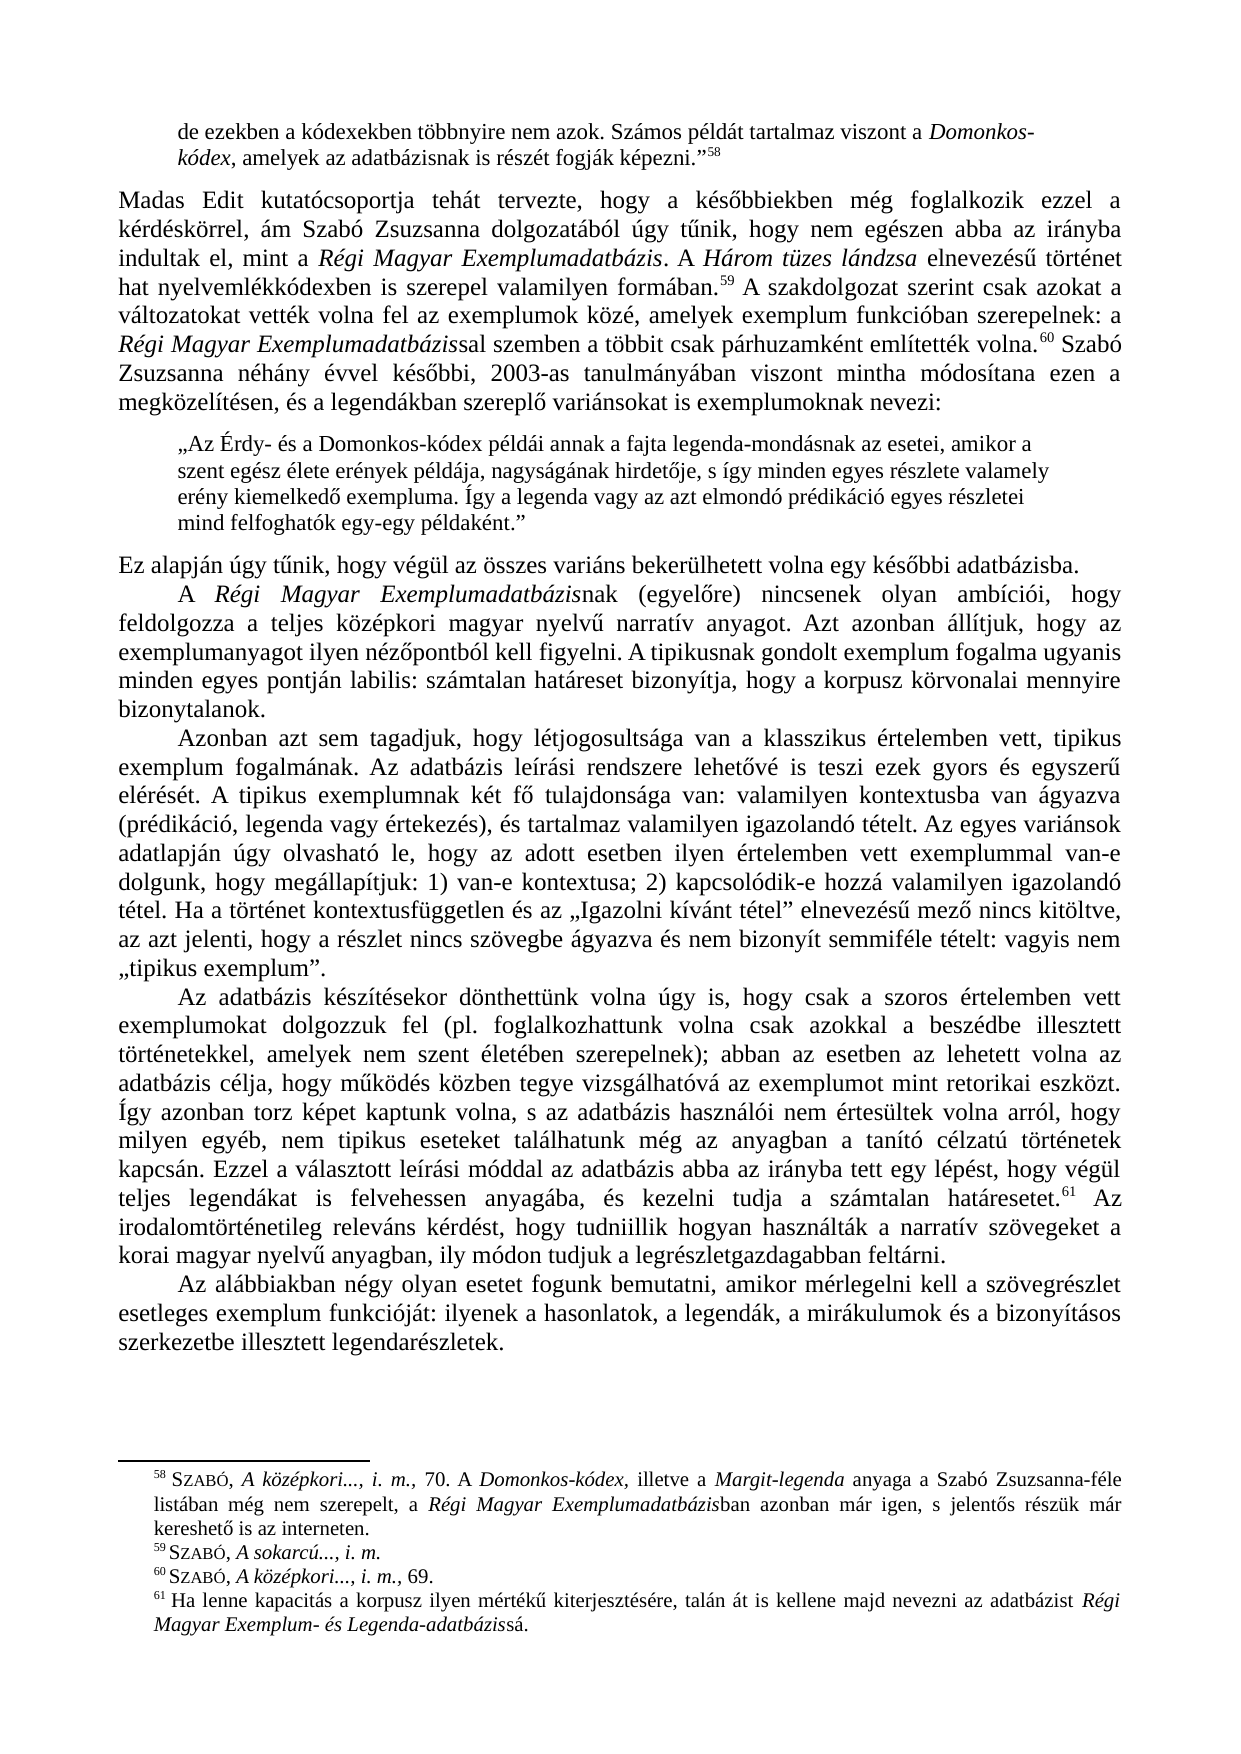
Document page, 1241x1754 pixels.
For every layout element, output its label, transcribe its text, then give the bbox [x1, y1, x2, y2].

text Ha lenne kapacitás a korpusz ilyen mértékű kiterjesztésére, talán át is kellene majd nevezni az adatbázist Régi Magyar Exemplum- és Legenda-adatbázissá. [153, 1588, 1122, 1636]
text Az adatbázis készítésekor dönthettünk volna úgy is, hogy csak a szoros értelemben vett exemplumokat dolgozzuk fel (pl. foglalkozhattunk volna csak azokkal a beszédbe illesztett történetekkel, amelyek nem szent életében szerepelnek); abban az esetben az lehetett volna az adatbázis célja, hogy működés közben tegye vizsgálhatóvá az exemplumot mint retorikai eszközt. Így azonban torz képet kaptunk volna, s az adatbázis használói nem értesültek volna arról, hogy milyen egyéb, nem tipikus eseteket találhatunk még az anyagban a tanító célzatú történetek kapcsán. Ezzel a választott leírási móddal az adatbázis abba az irányba tett egy lépést, hogy végül teljes legendákat is felvehessen anyagába, és kezelni tudja a számtalan határesetet. Az irodalomtörténetileg releváns kérdést, hogy tudniillik hogyan használták a narratív szövegeket a korai magyar nyelvű anyagban, ily módon tudjuk a legrészletgazdagabban feltárni. [118, 982, 1122, 1269]
text de ezekben a kódexekben többnyire nem azok. Számos példát tartalmaz viszont a Domonkos-kódex, amelyek az adatbázisnak is részét fogják képezni.” [177, 118, 1063, 171]
text „Az Érdy- és a Domonkos-kódex példái annak a fajta legenda-mondásnak az esetei, amikor a szent egész élete erények példája, nagyságának hirdetője, s így minden egyes részlete valamely erény kiemelkedő exempluma. Így a legenda vagy az azt elmondó prédikáció egyes részletei mind felfoghatók egy-egy példaként.” [177, 430, 1063, 536]
text Azonban azt sem tagadjuk, hogy létjogosultsága van a klasszikus értelemben vett, tipikus exemplum fogalmának. Az adatbázis leírási rendszere lehetővé is teszi ezek gyors és egyszerű elérését. A tipikus exemplumnak két fő tulajdonsága van: valamilyen kontextusba van ágyazva (prédikáció, legenda vagy értekezés), és tartalmaz valamilyen igazolandó tételt. Az egyes variánsok adatlapján úgy olvasható le, hogy az adott esetben ilyen értelemben vett exemplummal van-e dolgunk, hogy megállapítjuk: 1) van-e kontextusa; 2) kapcsolódik-e hozzá valamilyen igazolandó tétel. Ha a történet kontextusfüggetlen és az „Igazolni kívánt tétel” elnevezésű mező nincs kitöltve, az azt jelenti, hogy a részlet nincs szövegbe ágyazva és nem bizonyít semmiféle tételt: vagyis nem „tipikus exemplum”. [118, 723, 1122, 982]
text Madas Edit kutatócsoportja tehát tervezte, hogy a későbbiekben még foglalkozik ezzel a kérdéskörrel, ám Szabó Zsuzsanna dolgozatából úgy tűnik, hogy nem egészen abba az irányba indultak el, mint a Régi Magyar Exemplumadatbázis. A Három tüzes lándzsa elnevezésű történet hat nyelvemlékkódexben is szerepel valamilyen formában. A szakdolgozat szerint csak azokat a változatokat vették volna fel az exemplumok közé, amelyek exemplum funkcióban szerepelnek: a Régi Magyar Exemplumadatbázissal szemben a többit csak párhuzamként említették volna. Szabó Zsuzsanna néhány évvel későbbi, 2003-as tanulmányában viszont mintha módosítana ezen a megközelítésen, és a legendákban szereplő variánsokat is exemplumoknak nevezi: [118, 186, 1122, 416]
text Szabó, A középkori..., i. m., 70. A Domonkos-kódex, illetve a Margit-legenda anyaga a Szabó Zsuzsanna-féle listában még nem szerepelt, a Régi Magyar Exemplumadatbázisban azonban már igen, s jelentős részük már kereshető is az interneten. [153, 1467, 1122, 1539]
text A Régi Magyar Exemplumadatbázisnak (egyelőre) nincsenek olyan ambíciói, hogy feldolgozza a teljes középkori magyar nyelvű narratív anyagot. Azt azonban állítjuk, hogy az exemplumanyagot ilyen nézőpontból kell figyelni. A tipikusnak gondolt exemplum fogalma ugyanis minden egyes pontján labilis: számtalan határeset bizonyítja, hogy a korpusz körvonalai mennyire bizonytalanok. [118, 579, 1122, 723]
text Az alábbiakban négy olyan esetet fogunk bemutatni, amikor mérlegelni kell a szövegrészlet esetleges exemplum funkcióját: ilyenek a hasonlatok, a legendák, a mirákulumok és a bizonyításos szerkezetbe illesztett legendarészletek. [118, 1269, 1122, 1356]
text Szabó, A sokarcú..., i. m. [153, 1539, 1122, 1564]
text Szabó, A középkori..., i. m., 69. [153, 1564, 1122, 1588]
text Ez alapján úgy tűnik, hogy végül az összes variáns bekerülhetett volna egy későbbi adatbázisba. [118, 551, 1122, 579]
